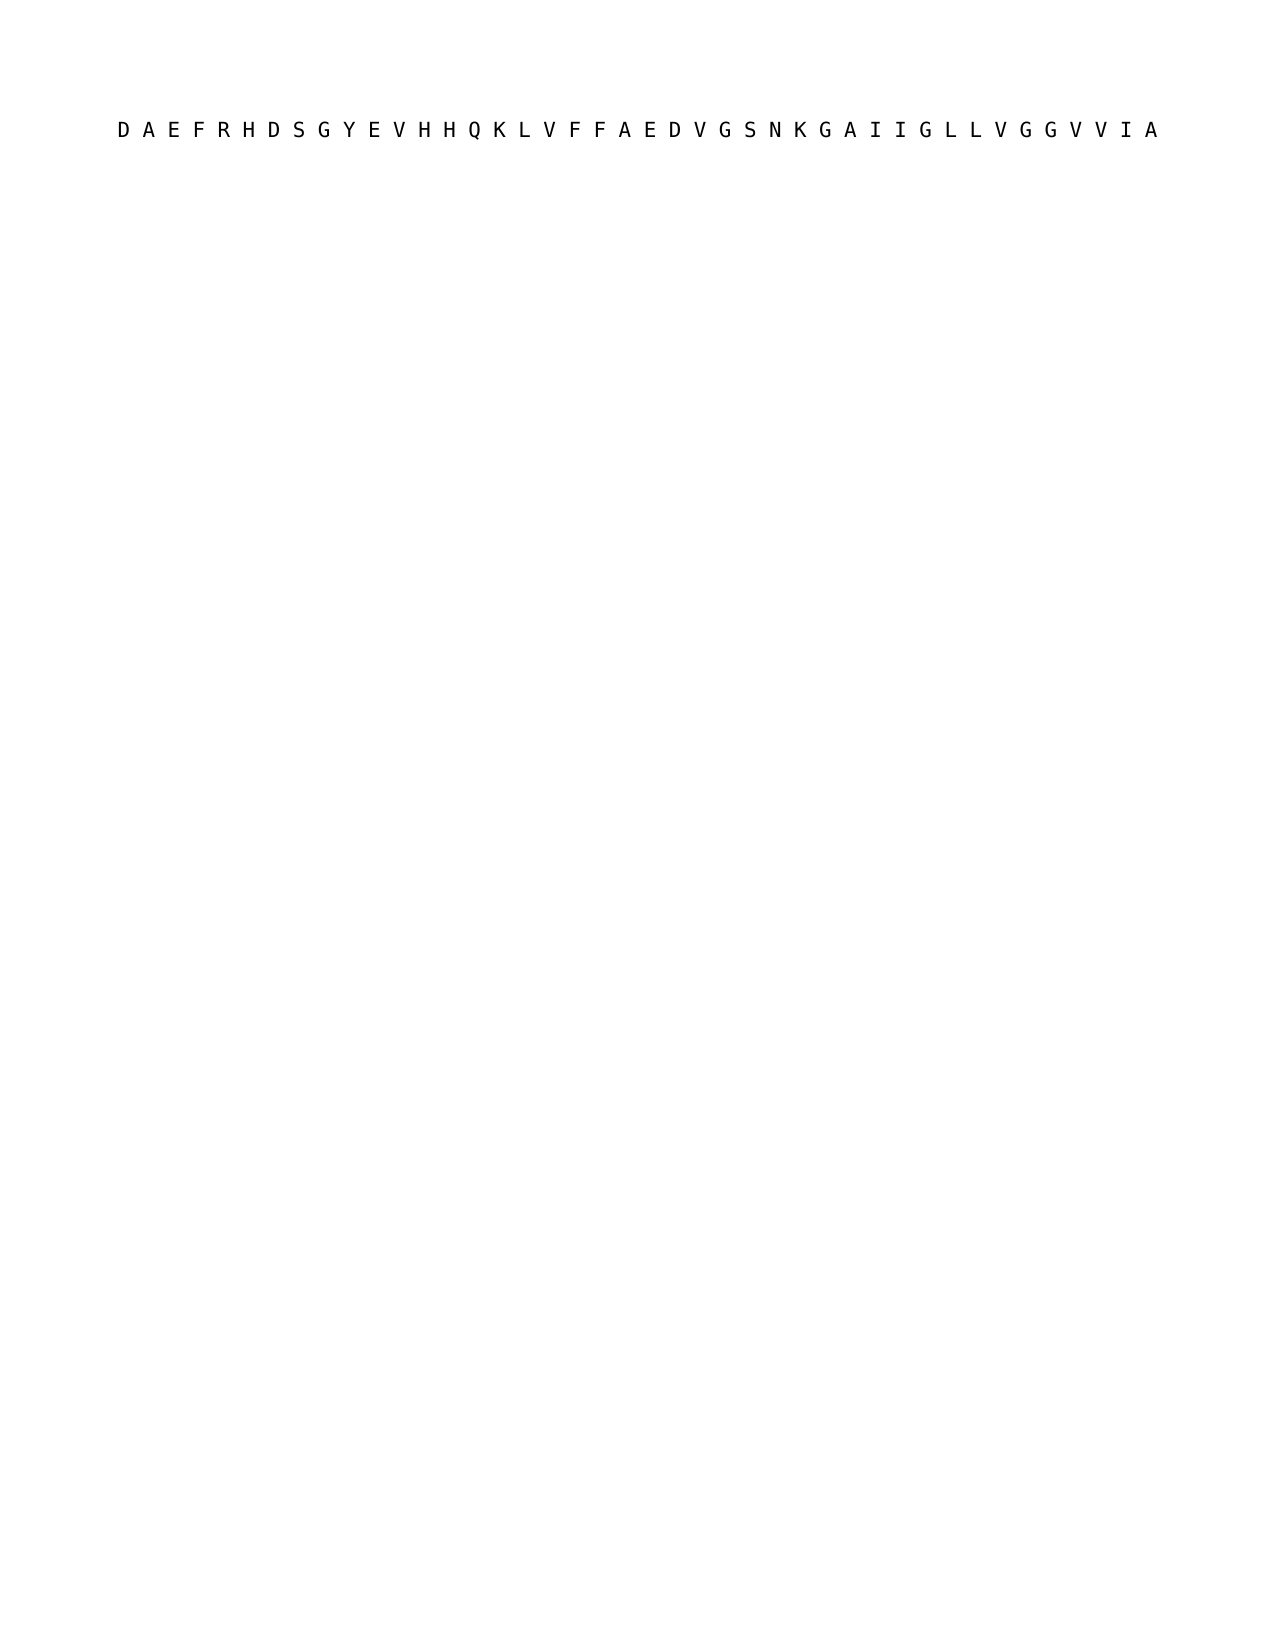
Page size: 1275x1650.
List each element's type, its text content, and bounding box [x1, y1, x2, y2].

text D A E F R H D S G Y E V H H Q K L V F F A E D V G S N K G A I I G L L V G G V V I A [88, 118, 1186, 142]
